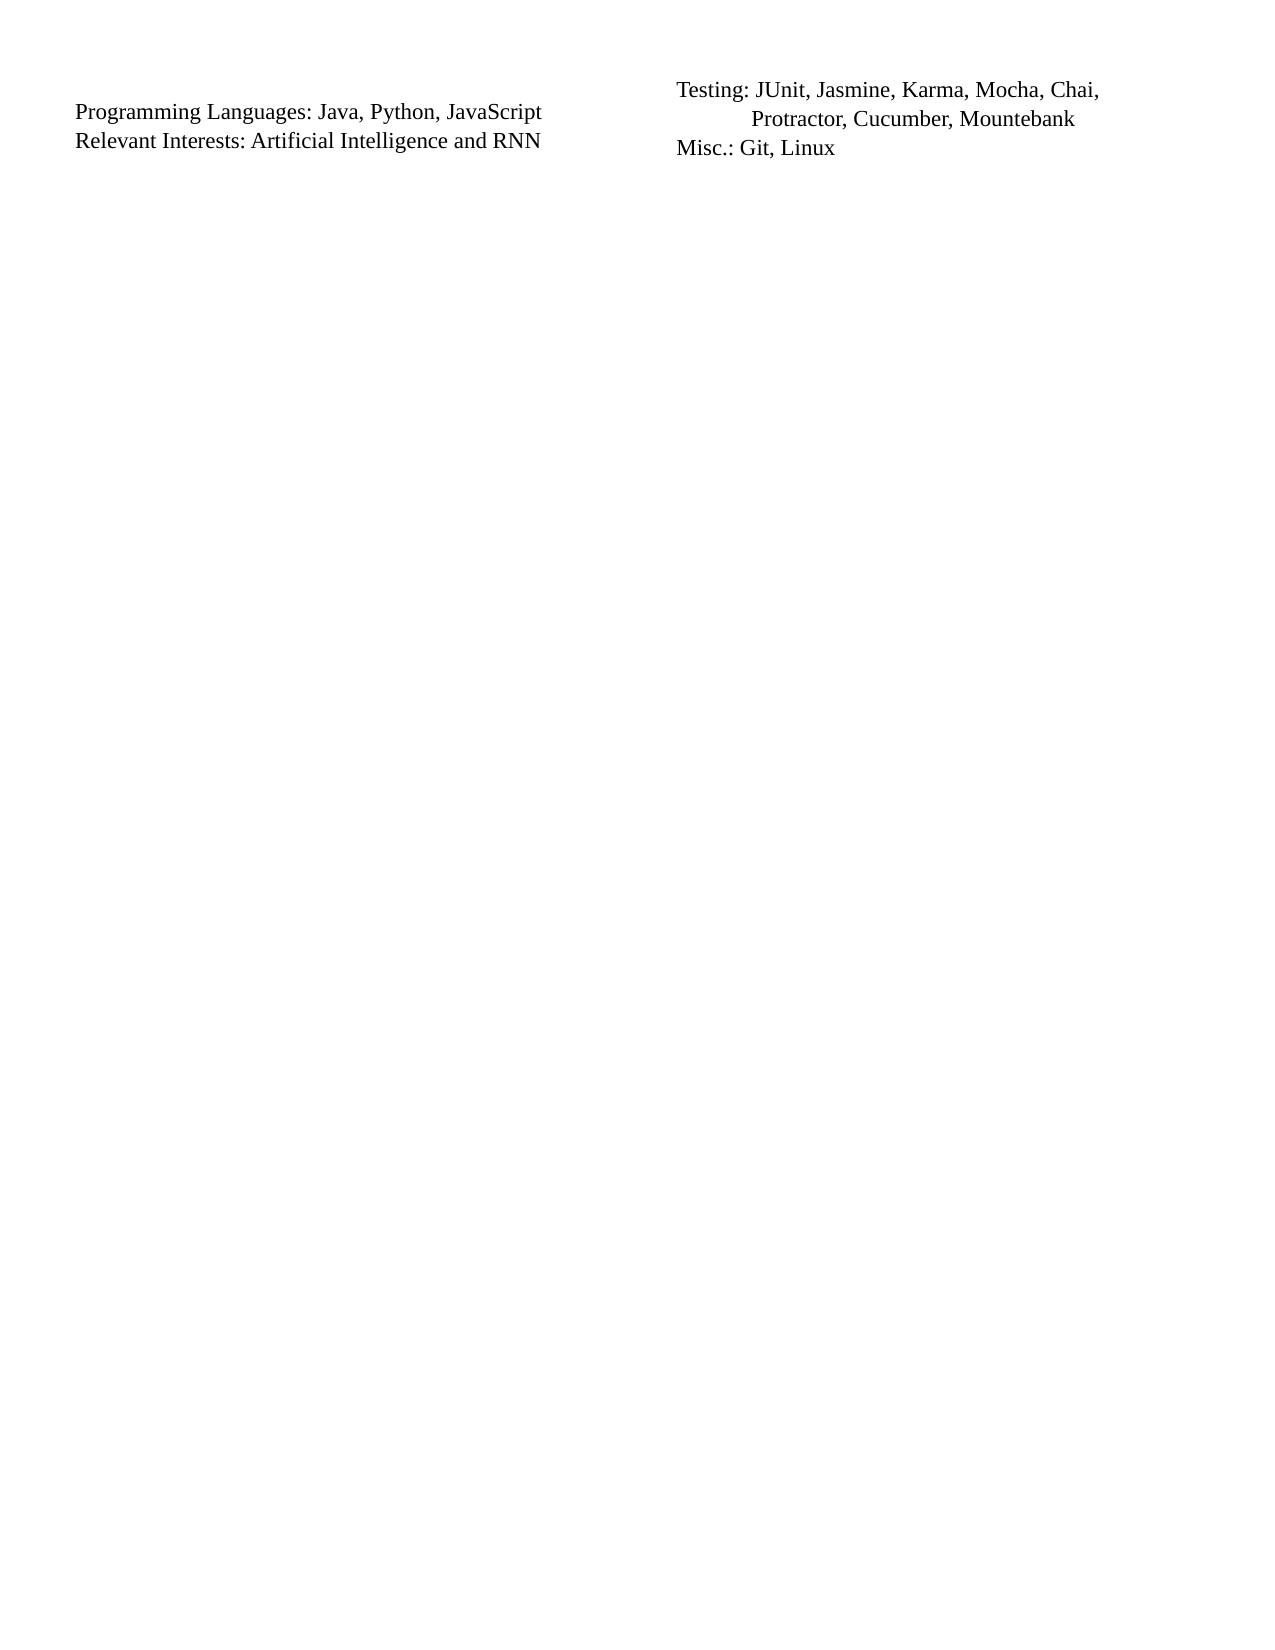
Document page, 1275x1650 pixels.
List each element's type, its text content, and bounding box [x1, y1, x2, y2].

text Relevant Interests: Artificial Intelligence and RNN [75, 127, 631, 154]
text Misc.: Git, Linux [676, 134, 1199, 161]
text Programming Languages: Java, Python, JavaScript [75, 98, 631, 125]
text Testing: JUnit, Jasmine, Karma, Mocha, Chai, Protractor, Cucumber, Mountebank [676, 76, 1199, 132]
